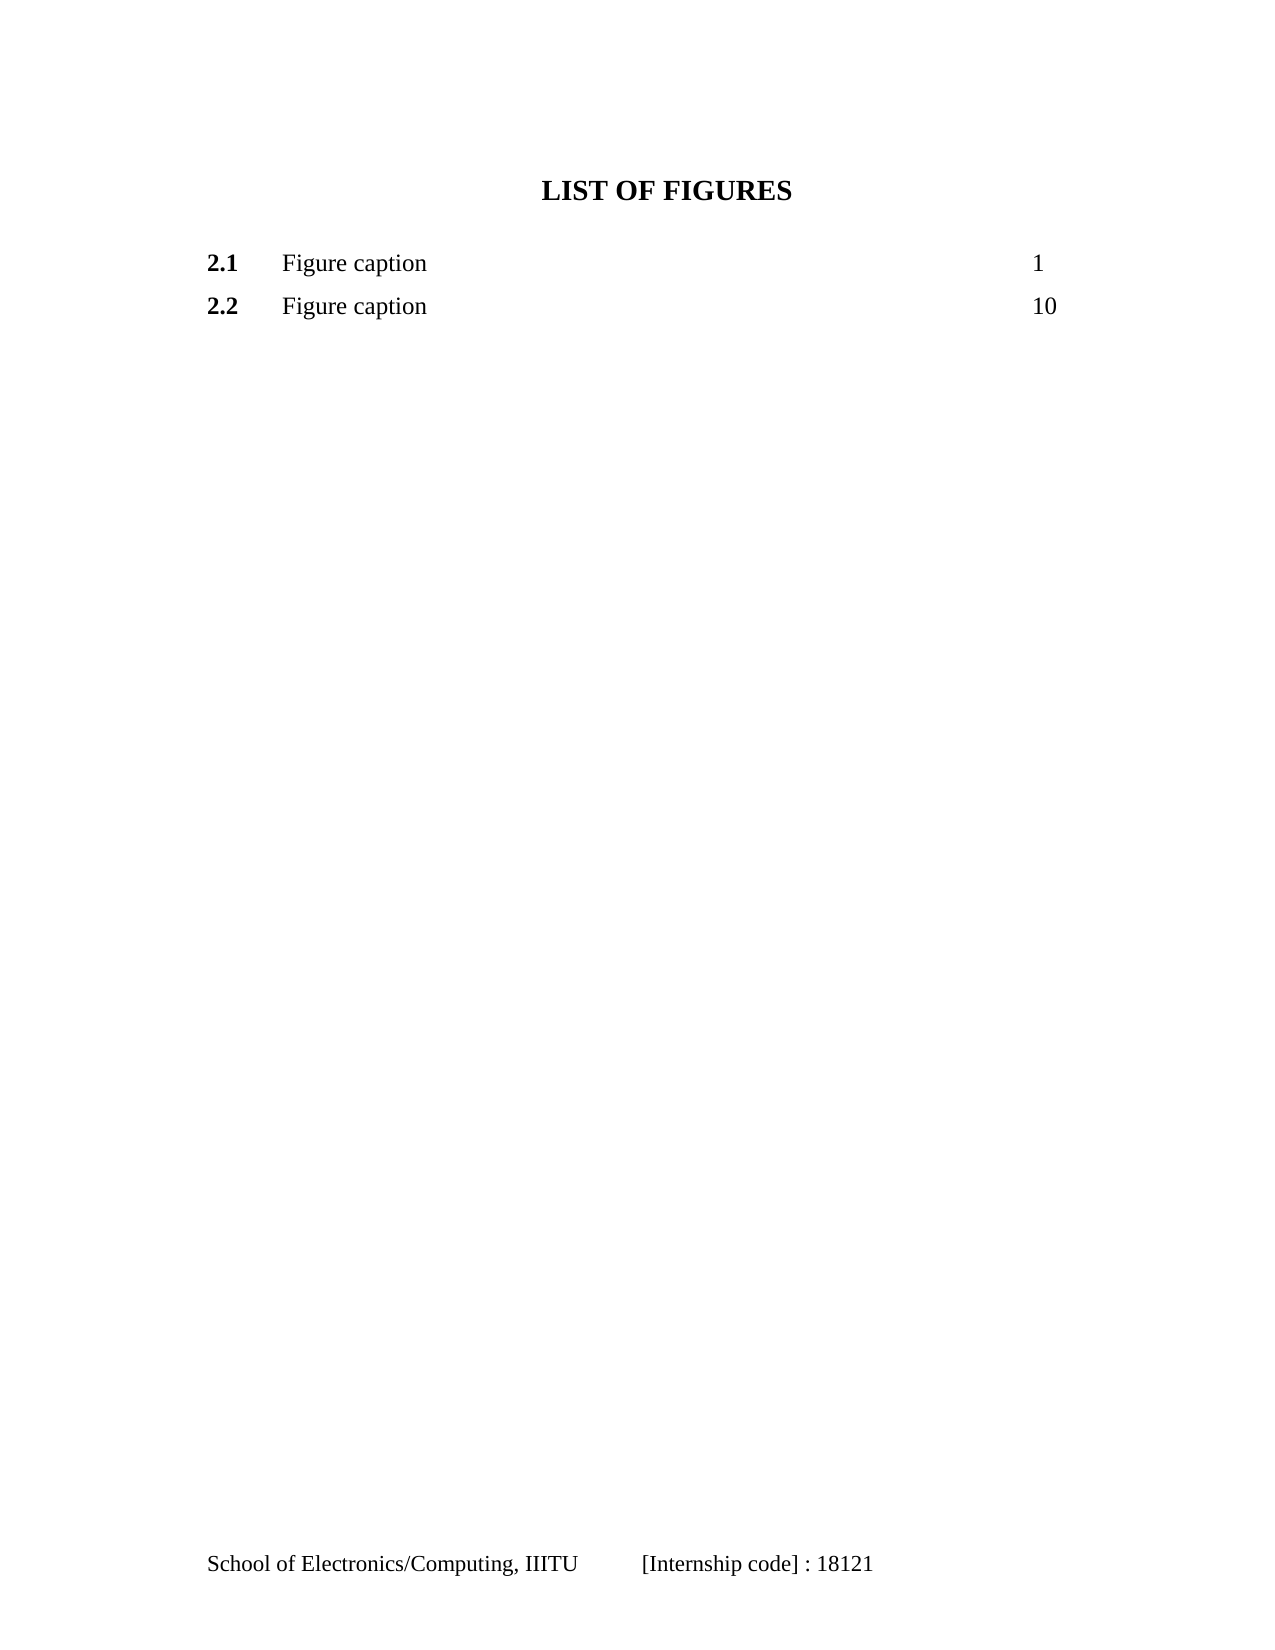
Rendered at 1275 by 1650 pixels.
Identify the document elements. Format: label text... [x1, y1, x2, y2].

text 2.1 Figure caption 1 [207, 248, 1127, 277]
text 2.2 Figure caption 10 [207, 291, 1127, 320]
text LIST OF FIGURES [207, 173, 1127, 206]
